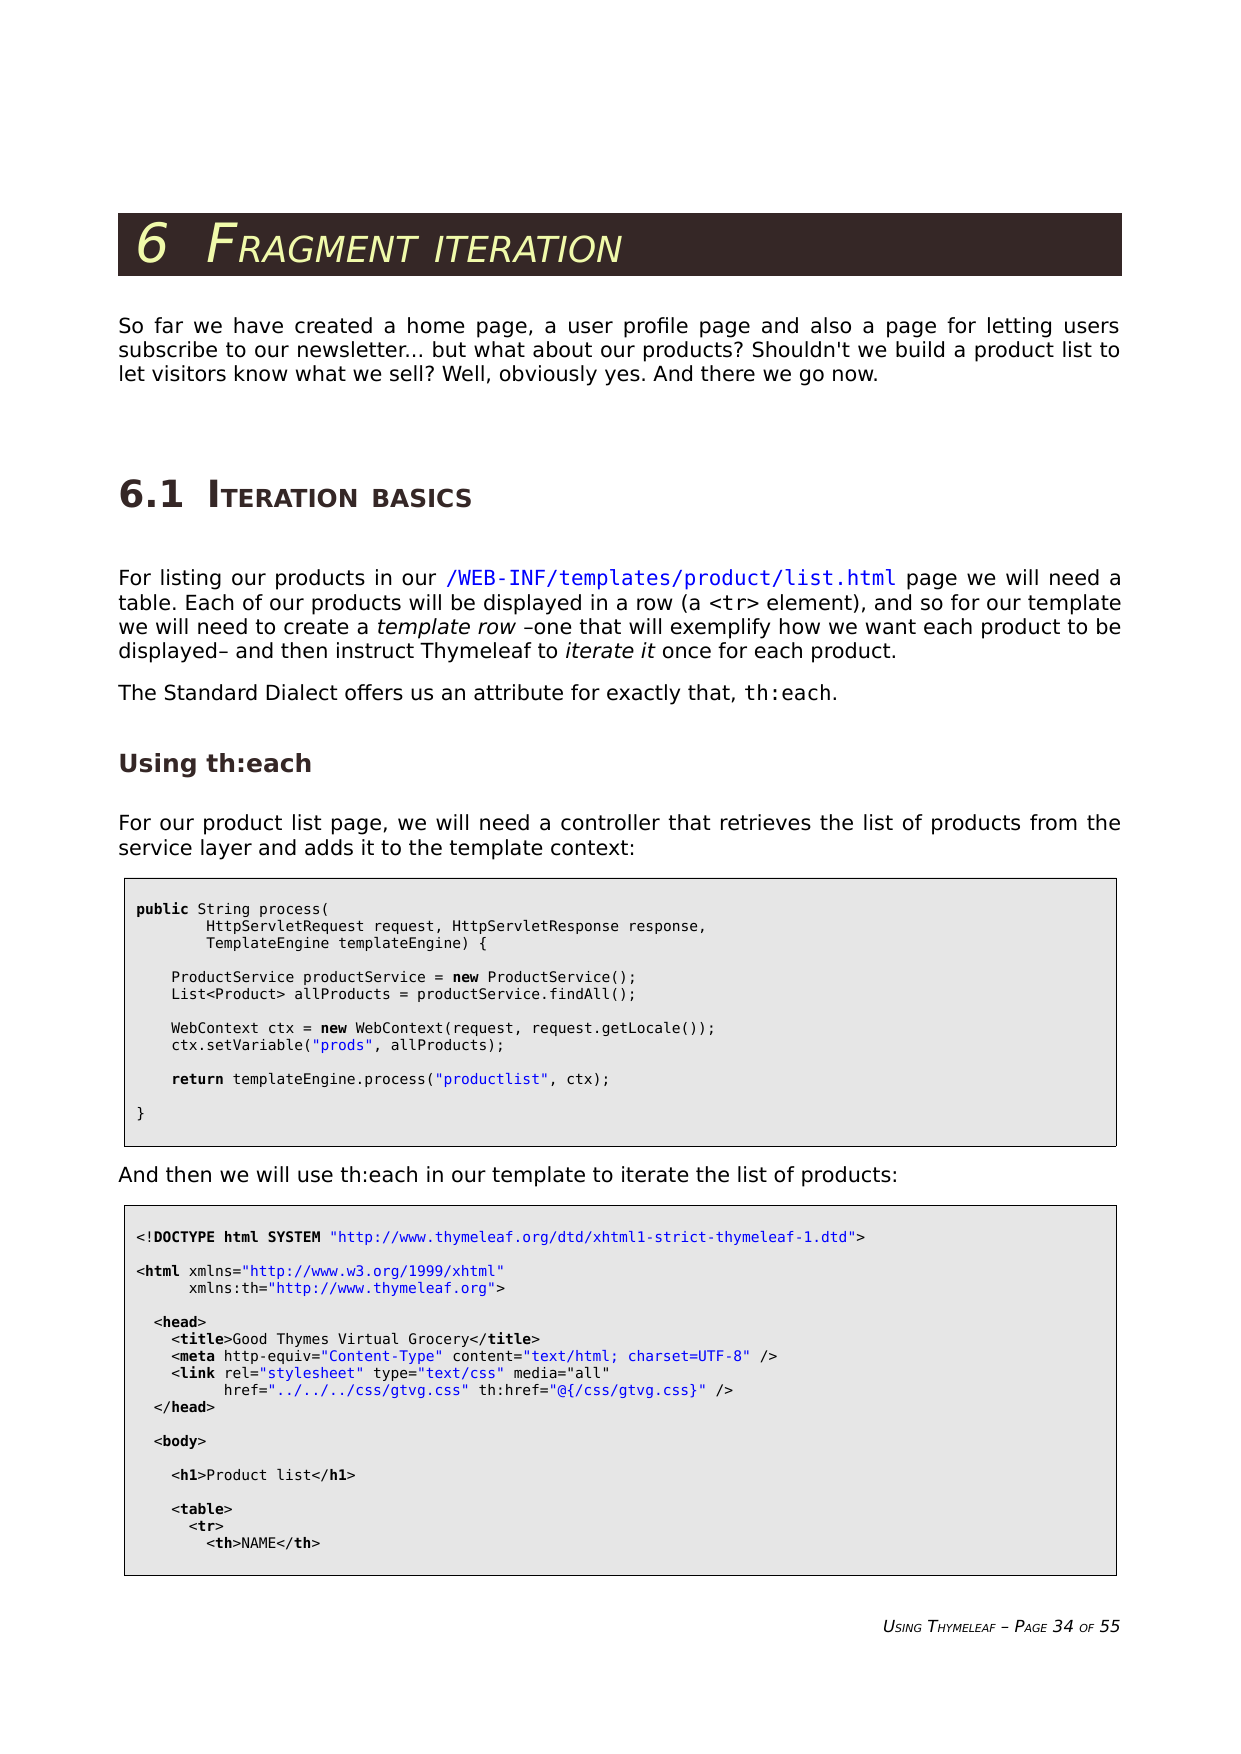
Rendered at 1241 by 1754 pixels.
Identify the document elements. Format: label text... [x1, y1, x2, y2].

text And then we will use th:each in our template to iterate the list of products: [118, 1163, 1122, 1188]
subtitle Iteration basics [118, 472, 1122, 516]
text For listing our products in our /WEB-INF/templates/product/list.html page we will need a table. Each of our products will be displayed in a row (a <tr> element), and so for our template we will need to create a template row –one that will exemplify how we want each product to be displayed– and then instruct Thymeleaf to iterate it once for each product. [118, 566, 1122, 663]
text The Standard Dialect offers us an attribute for exactly that, th:each. [118, 681, 1122, 705]
text For our product list page, we will need a controller that retrieves the list of products from the service layer and adds it to the template context: [118, 811, 1122, 860]
text public String process( HttpServletRequest request, HttpServletResponse response, TemplateEngine templateEngine) { ProductService productService = new ProductService(); List<Product> allProducts = productService.findAll(); WebContext ctx = new WebContext(request, request.getLocale()); ctx.setVariable("prods", allProducts); return templateEngine.process("productlist", ctx); } [125, 879, 1116, 1146]
subtitle Using th:each [118, 749, 1122, 779]
text <!DOCTYPE html SYSTEM "http://www.thymeleaf.org/dtd/xhtml1-strict-thymeleaf-1.dtd"> <html xmlns="http://www.w3.org/1999/xhtml" xmlns:th="http://www.thymeleaf.org"> <head> <title>Good Thymes Virtual Grocery</title> <meta http-equiv="Content-Type" content="text/html; charset=UTF-8" /> <link rel="stylesheet" type="text/css" media="all" href="../../../css/gtvg.css" th:href="@{/css/gtvg.css}" /> </head> <body> <h1>Product list</h1> <table> <tr> <th>NAME</th> [125, 1206, 1116, 1575]
text So far we have created a home page, a user profile page and also a page for letting users subscribe to our newsletter... but what about our products? Shouldn't we build a product list to let visitors know what we sell? Well, obviously yes. And there we go now. [118, 314, 1122, 387]
subtitle Fragment iteration [118, 213, 1122, 276]
